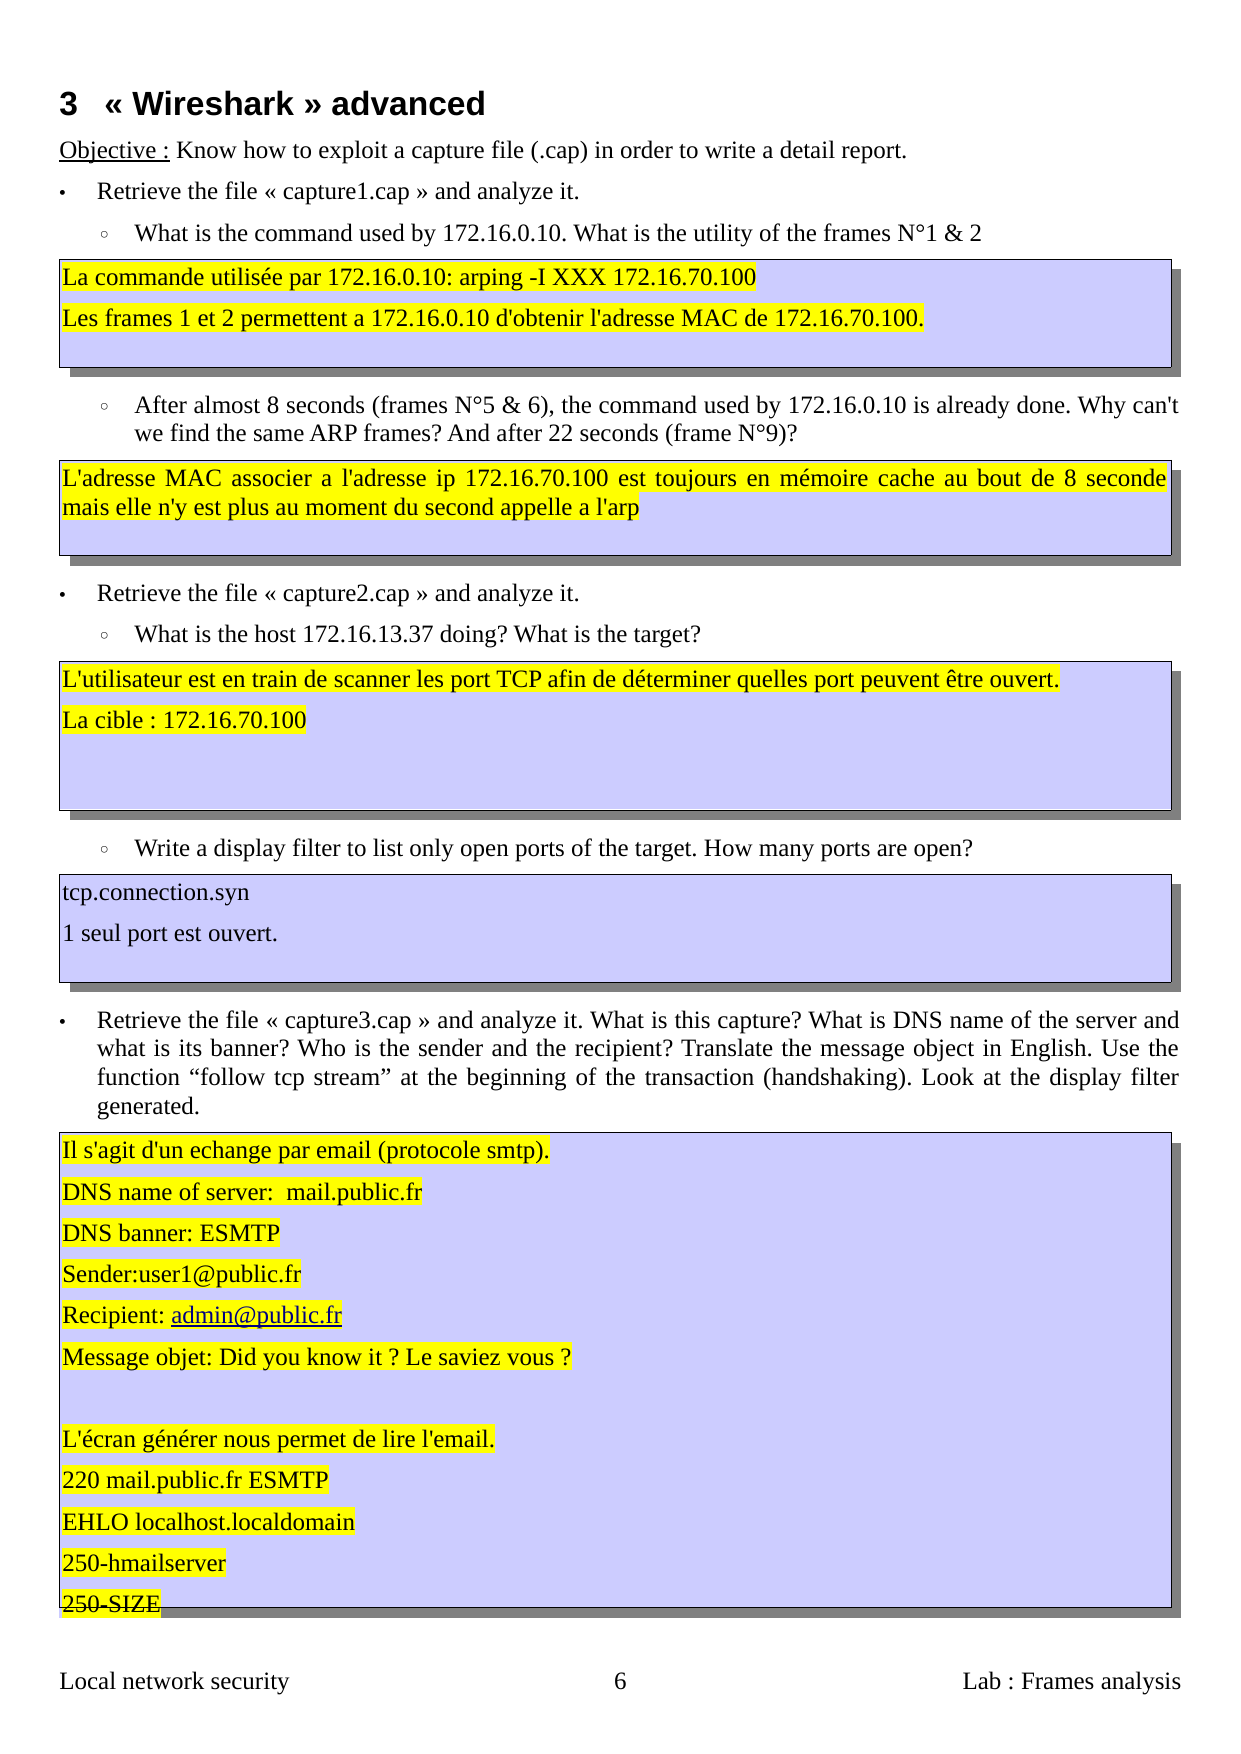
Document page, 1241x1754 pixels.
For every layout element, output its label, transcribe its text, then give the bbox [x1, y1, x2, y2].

list Retrieve the file « capture2.cap » and analyze it. [59, 578, 1181, 607]
text 1 seul port est ouvert. [60, 915, 1171, 947]
text 250-SIZE [60, 1586, 1171, 1607]
text L'écran générer nous permet de lire l'email. [60, 1421, 1171, 1453]
text Message objet: Did you know it ? Le saviez vous ? [60, 1338, 1171, 1370]
text L'adresse MAC associer a l'adresse ip 172.16.70.100 est toujours en mémoire cache au bout de 8 seconde mais elle n'y est plus au moment du second appelle a l'arp [60, 461, 1171, 520]
list What is the host 172.16.13.37 doing? What is the target? [97, 619, 1181, 648]
text 220 mail.public.fr ESMTP [60, 1462, 1171, 1494]
text Recipient: admin@public.fr [60, 1297, 1171, 1329]
list Write a display filter to list only open ports of the target. How many ports are open? [97, 833, 1181, 861]
text DNS name of server: mail.public.fr [60, 1173, 1171, 1205]
text Objective : Know how to exploit a capture file (.cap) in order to write a detail report. [59, 135, 1181, 164]
text La cible : 172.16.70.100 [60, 702, 1171, 734]
text DNS banner: ESMTP [60, 1215, 1171, 1247]
subtitle « Wireshark » advanced [59, 84, 1181, 123]
text EHLO localhost.localdomain [60, 1503, 1171, 1535]
list After almost 8 seconds (frames N°5 & 6), the command used by 172.16.0.10 is already done. Why can't we find the same ARP frames? And after 22 seconds (frame N°9)? [97, 390, 1181, 447]
text La commande utilisée par 172.16.0.10: arping -I XXX 172.16.70.100 [60, 260, 1171, 291]
text Les frames 1 et 2 permettent a 172.16.0.10 d'obtenir l'adresse MAC de 172.16.70.100. [60, 300, 1171, 332]
text tcp.connection.syn [60, 875, 1171, 906]
list Retrieve the file « capture3.cap » and analyze it. What is this capture? What is DNS name of the server and what is its banner? Who is the sender and the recipient? Translate the message object in English. Use the function “follow tcp stream” at the beginning of the transaction (handshaking). Look at the display filter generated. [59, 1005, 1181, 1120]
text 250-hmailserver [60, 1545, 1171, 1577]
text Il s'agit d'un echange par email (protocole smtp). [60, 1133, 1171, 1164]
list What is the command used by 172.16.0.10. What is the utility of the frames N°1 & 2 [97, 218, 1181, 246]
text Sender:user1@public.fr [60, 1256, 1171, 1288]
text L'utilisateur est en train de scanner les port TCP afin de déterminer quelles port peuvent être ouvert. [60, 662, 1171, 692]
list Retrieve the file « capture1.cap » and analyze it. [59, 176, 1181, 205]
